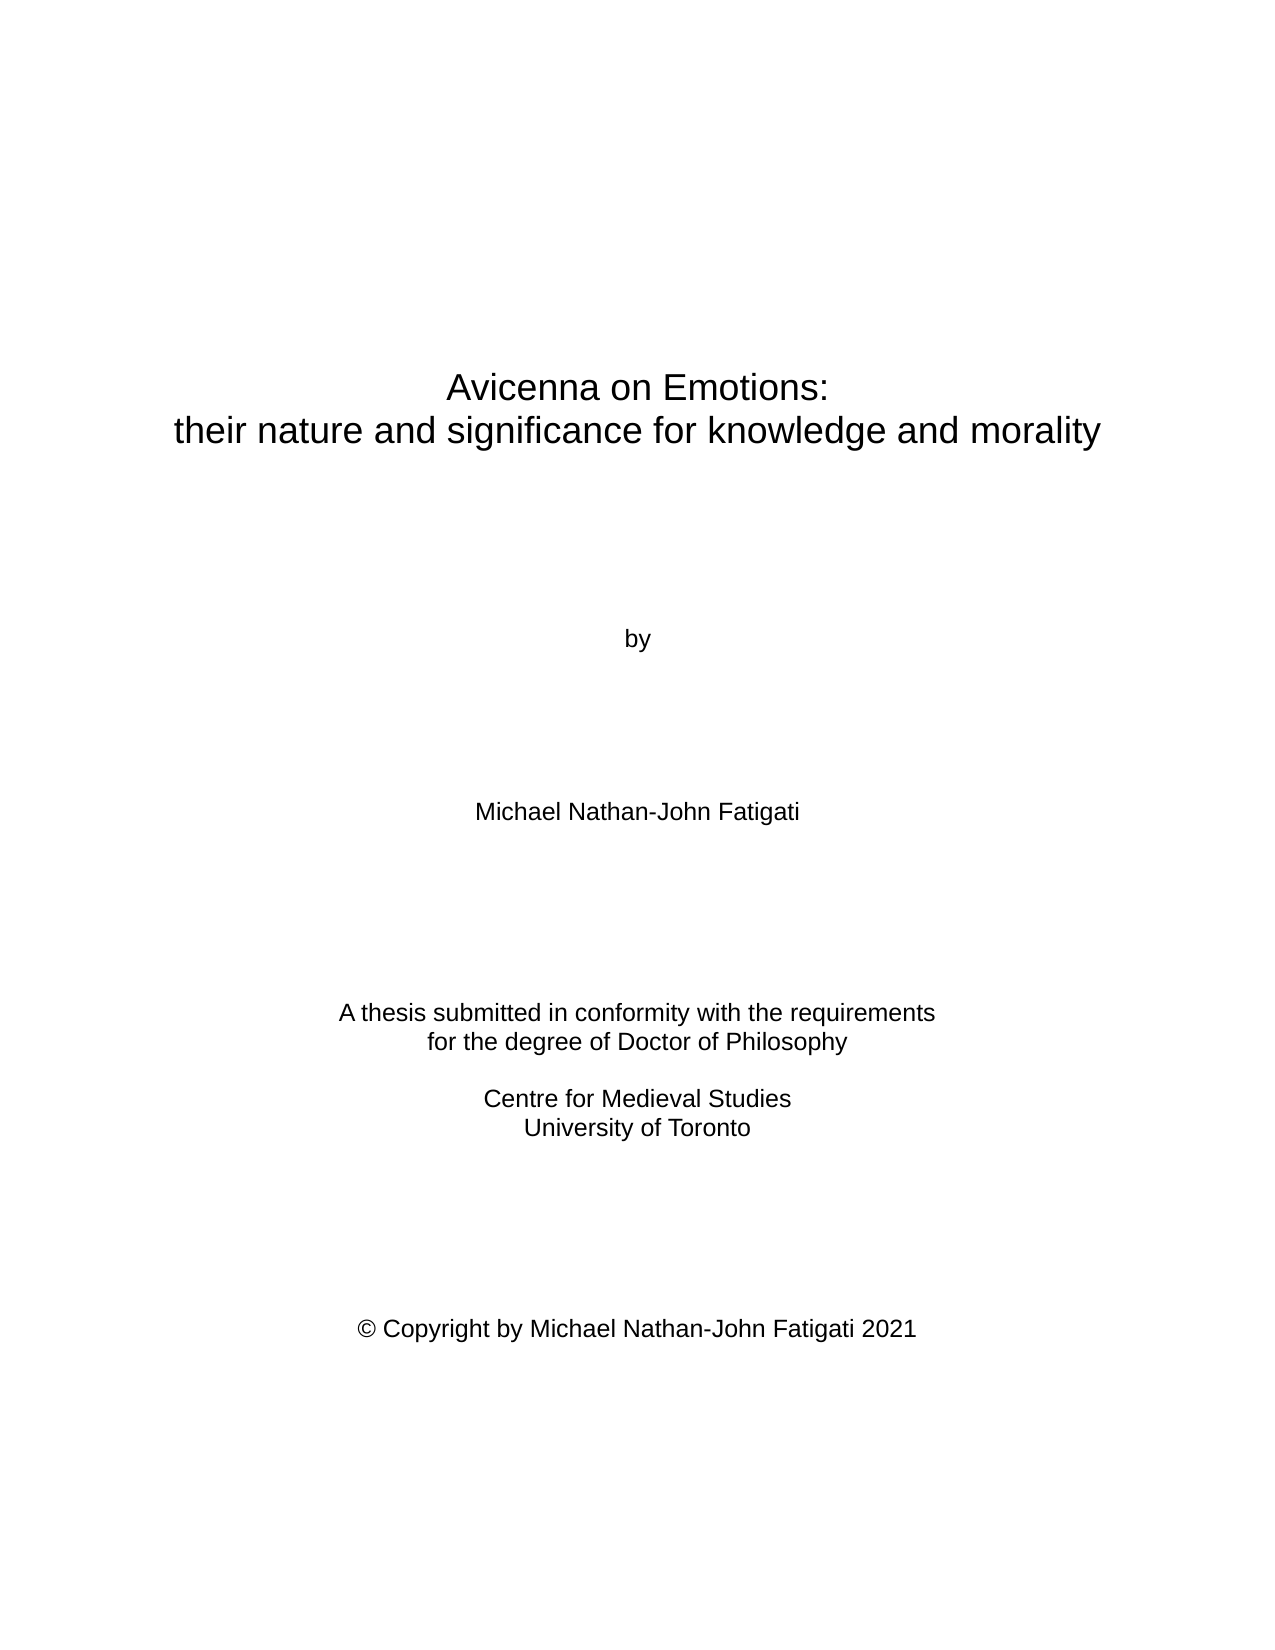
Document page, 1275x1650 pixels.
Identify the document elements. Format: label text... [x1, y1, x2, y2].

text University of Toronto [150, 1113, 1125, 1142]
subtitle Avicenna on Emotions: [150, 366, 1125, 409]
subtitle their nature and significance for knowledge and morality [150, 409, 1125, 452]
text Michael Nathan-John Fatigati [150, 797, 1125, 826]
text by [150, 624, 1125, 653]
text for the degree of Doctor of Philosophy [150, 1027, 1125, 1056]
text Centre for Medieval Studies [150, 1084, 1125, 1113]
text A thesis submitted in conformity with the requirements [150, 998, 1125, 1027]
text © Copyright by Michael Nathan-John Fatigati 2021 [150, 1314, 1125, 1343]
